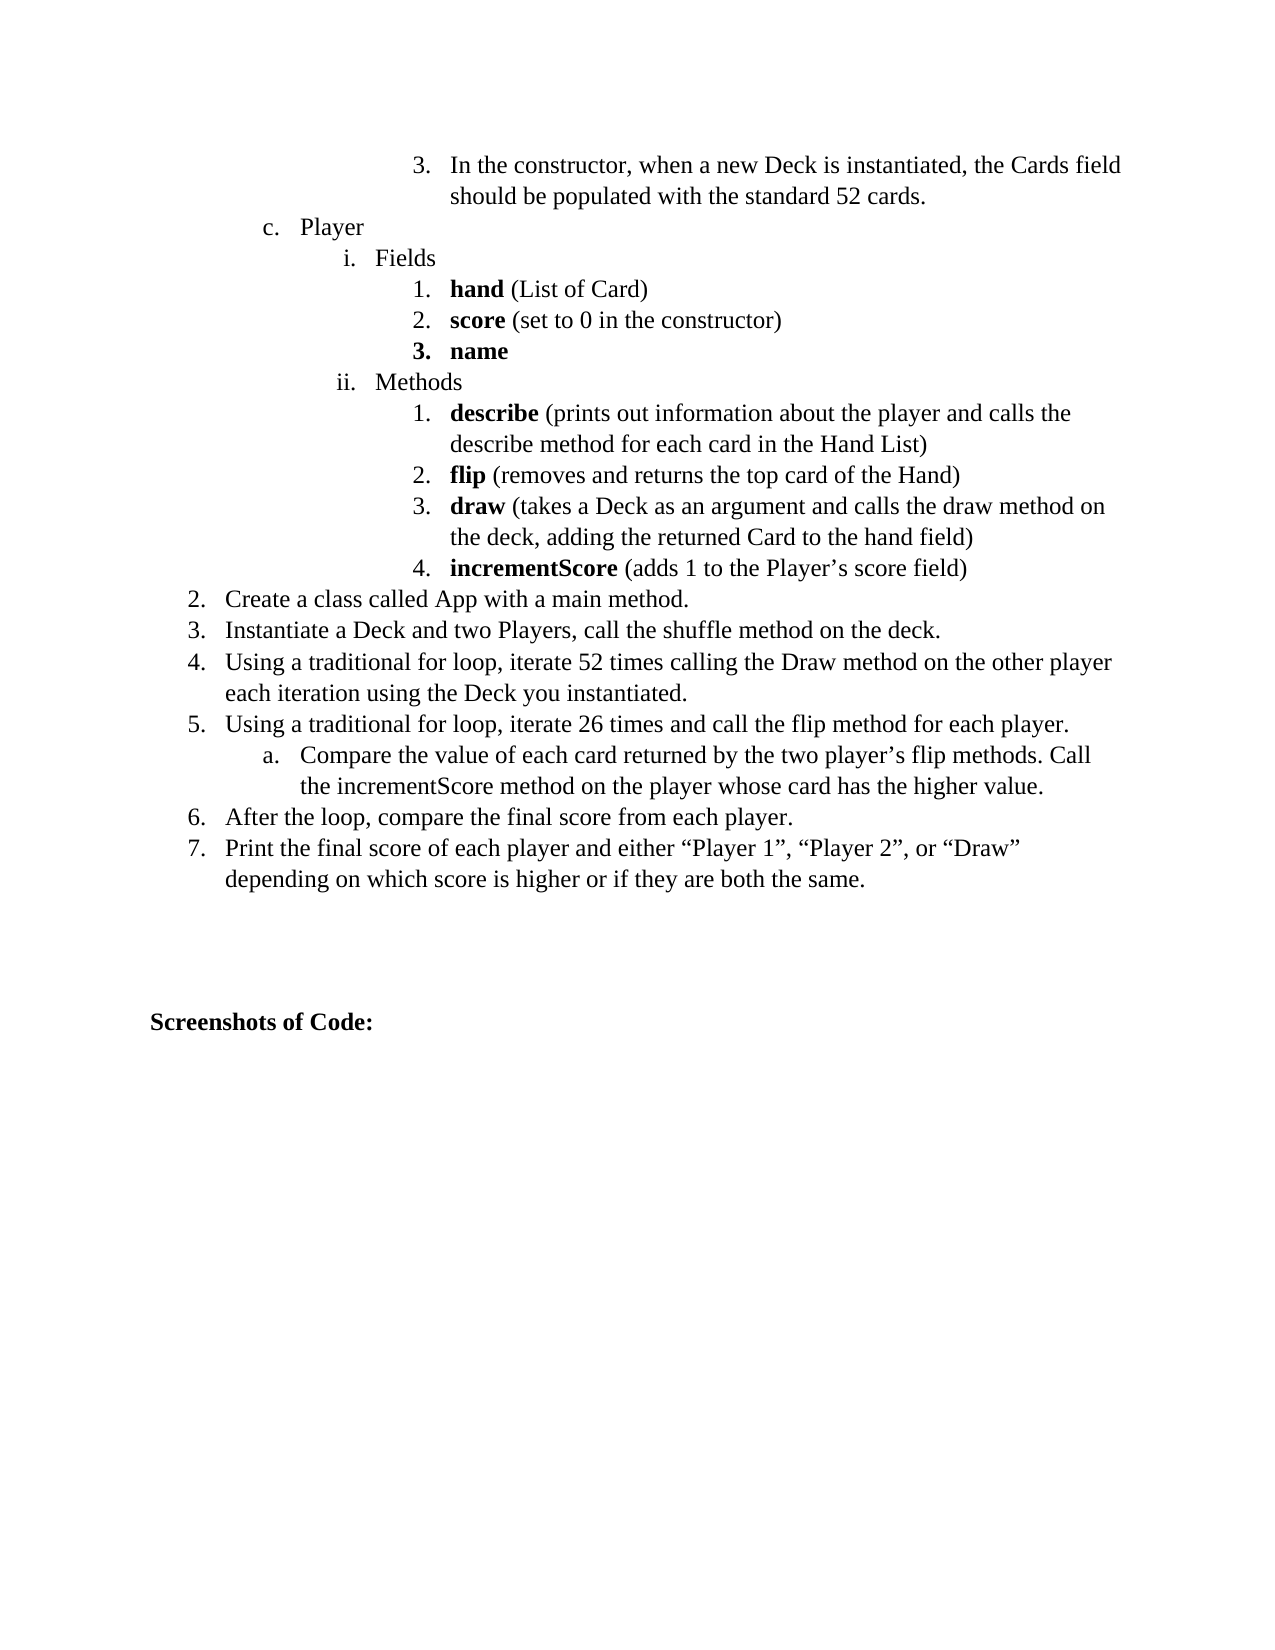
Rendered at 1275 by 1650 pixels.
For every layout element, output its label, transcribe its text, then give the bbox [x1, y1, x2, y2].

list Using a traditional for loop, iterate 52 times calling the Draw method on the other player each iteration using the Deck you instantiated. [187, 647, 1125, 706]
list Methods [356, 367, 1125, 396]
list Fields [356, 243, 1125, 272]
list Compare the value of each card returned by the two player’s flip methods. Call the incrementScore method on the player whose card has the higher value. [262, 740, 1125, 799]
list After the loop, compare the final score from each player. [187, 802, 1125, 831]
list Player [262, 212, 1125, 241]
list hand (List of Card) [412, 274, 1125, 303]
list name [412, 336, 1125, 365]
list score (set to 0 in the constructor) [412, 305, 1125, 334]
list flip (removes and returns the top card of the Hand) [412, 460, 1125, 489]
list Create a class called App with a main method. [187, 584, 1125, 613]
list Instantiate a Deck and two Players, call the shuffle method on the deck. [187, 616, 1125, 644]
list Print the final score of each player and either “Player 1”, “Player 2”, or “Draw” depending on which score is higher or if they are both the same. [187, 833, 1125, 893]
list Using a traditional for loop, iterate 26 times and call the flip method for each player. [187, 709, 1125, 737]
list draw (takes a Deck as an argument and calls the draw method on the deck, adding the returned Card to the hand field) [412, 491, 1125, 551]
list In the constructor, when a new Deck is instantiated, the Cards field should be populated with the standard 52 cards. [412, 150, 1125, 210]
list incrementScore (adds 1 to the Player’s score field) [412, 553, 1125, 582]
text Screenshots of Code: [150, 1007, 1125, 1036]
list describe (prints out information about the player and calls the describe method for each card in the Hand List) [412, 398, 1125, 458]
